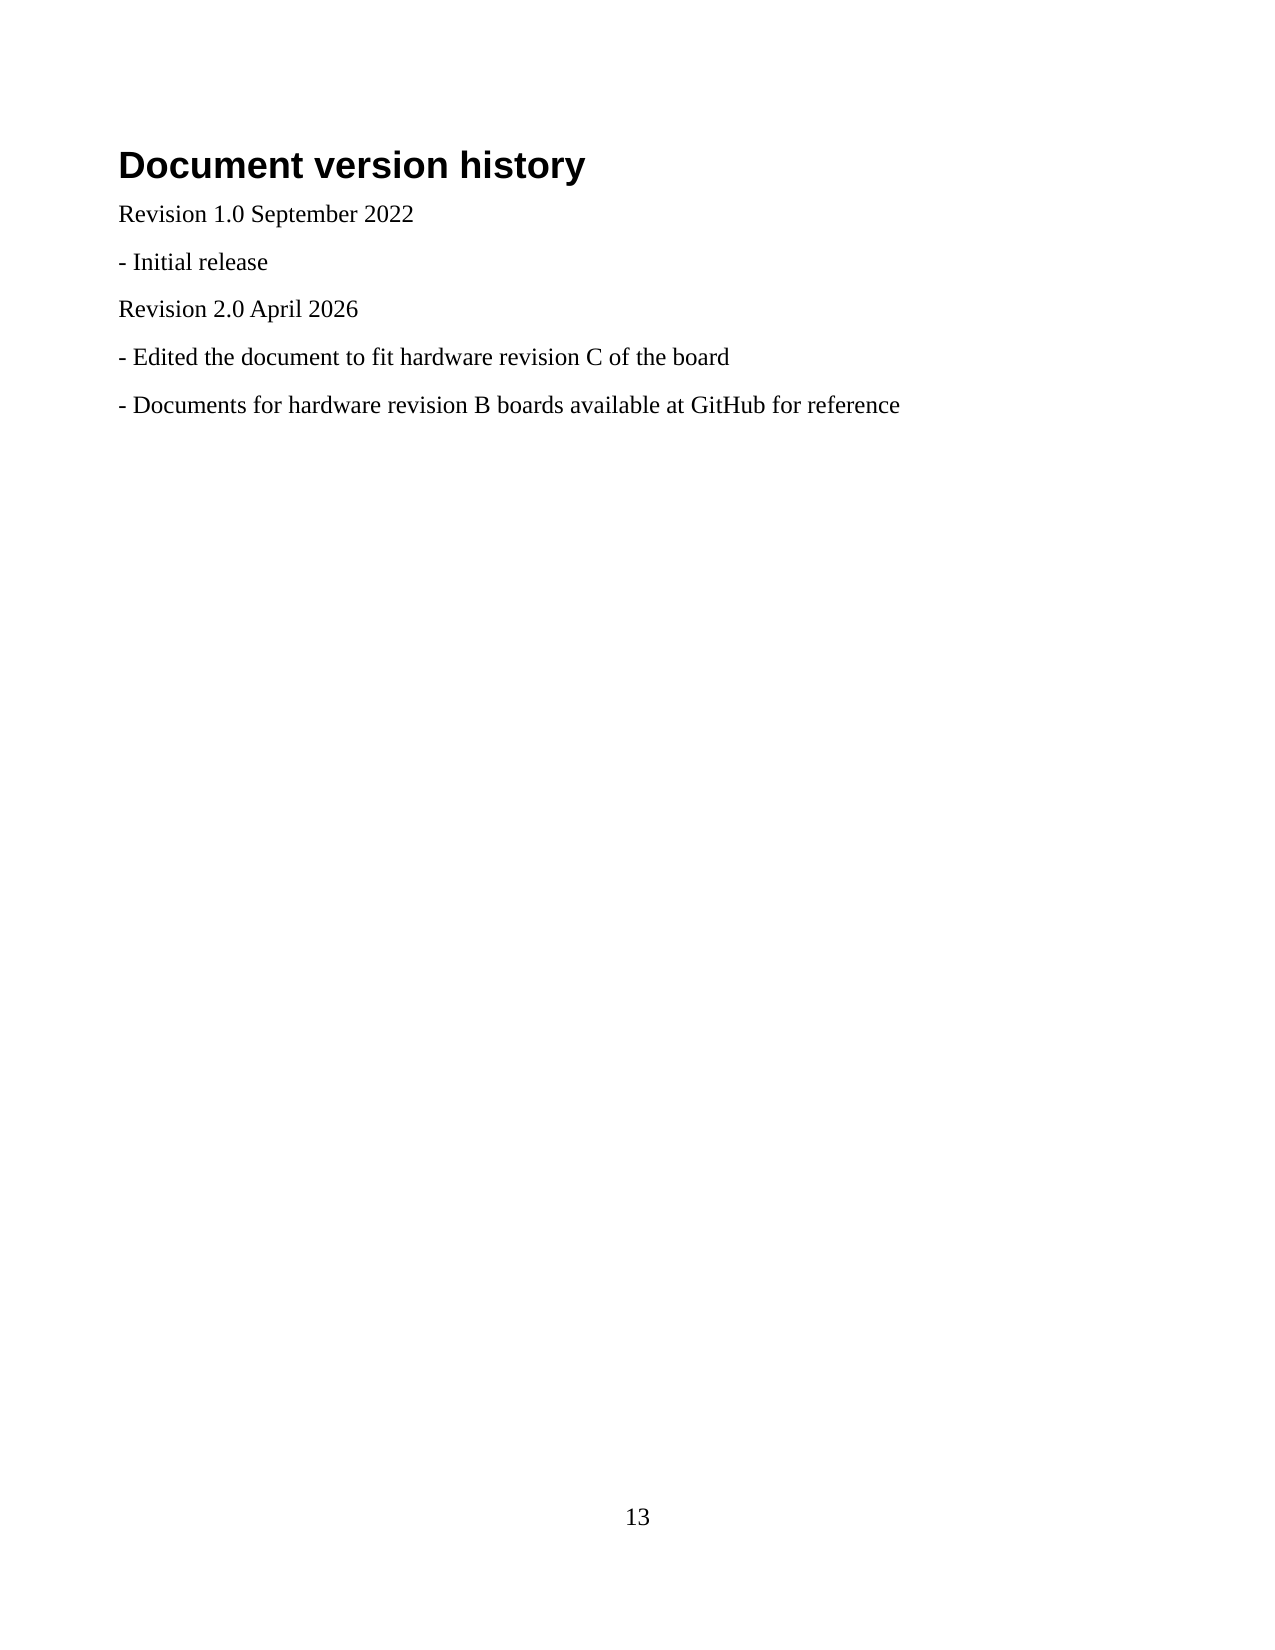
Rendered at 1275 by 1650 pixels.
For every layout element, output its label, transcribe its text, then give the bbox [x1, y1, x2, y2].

text Revision 2.0 April 2026 [118, 294, 1157, 323]
text - Edited the document to fit hardware revision C of the board [118, 342, 1157, 371]
text - Documents for hardware revision B boards available at GitHub for reference [118, 390, 1157, 418]
text - Initial release [118, 247, 1157, 276]
text Revision 1.0 September 2022 [118, 199, 1157, 228]
subtitle Document version history [118, 143, 1157, 187]
